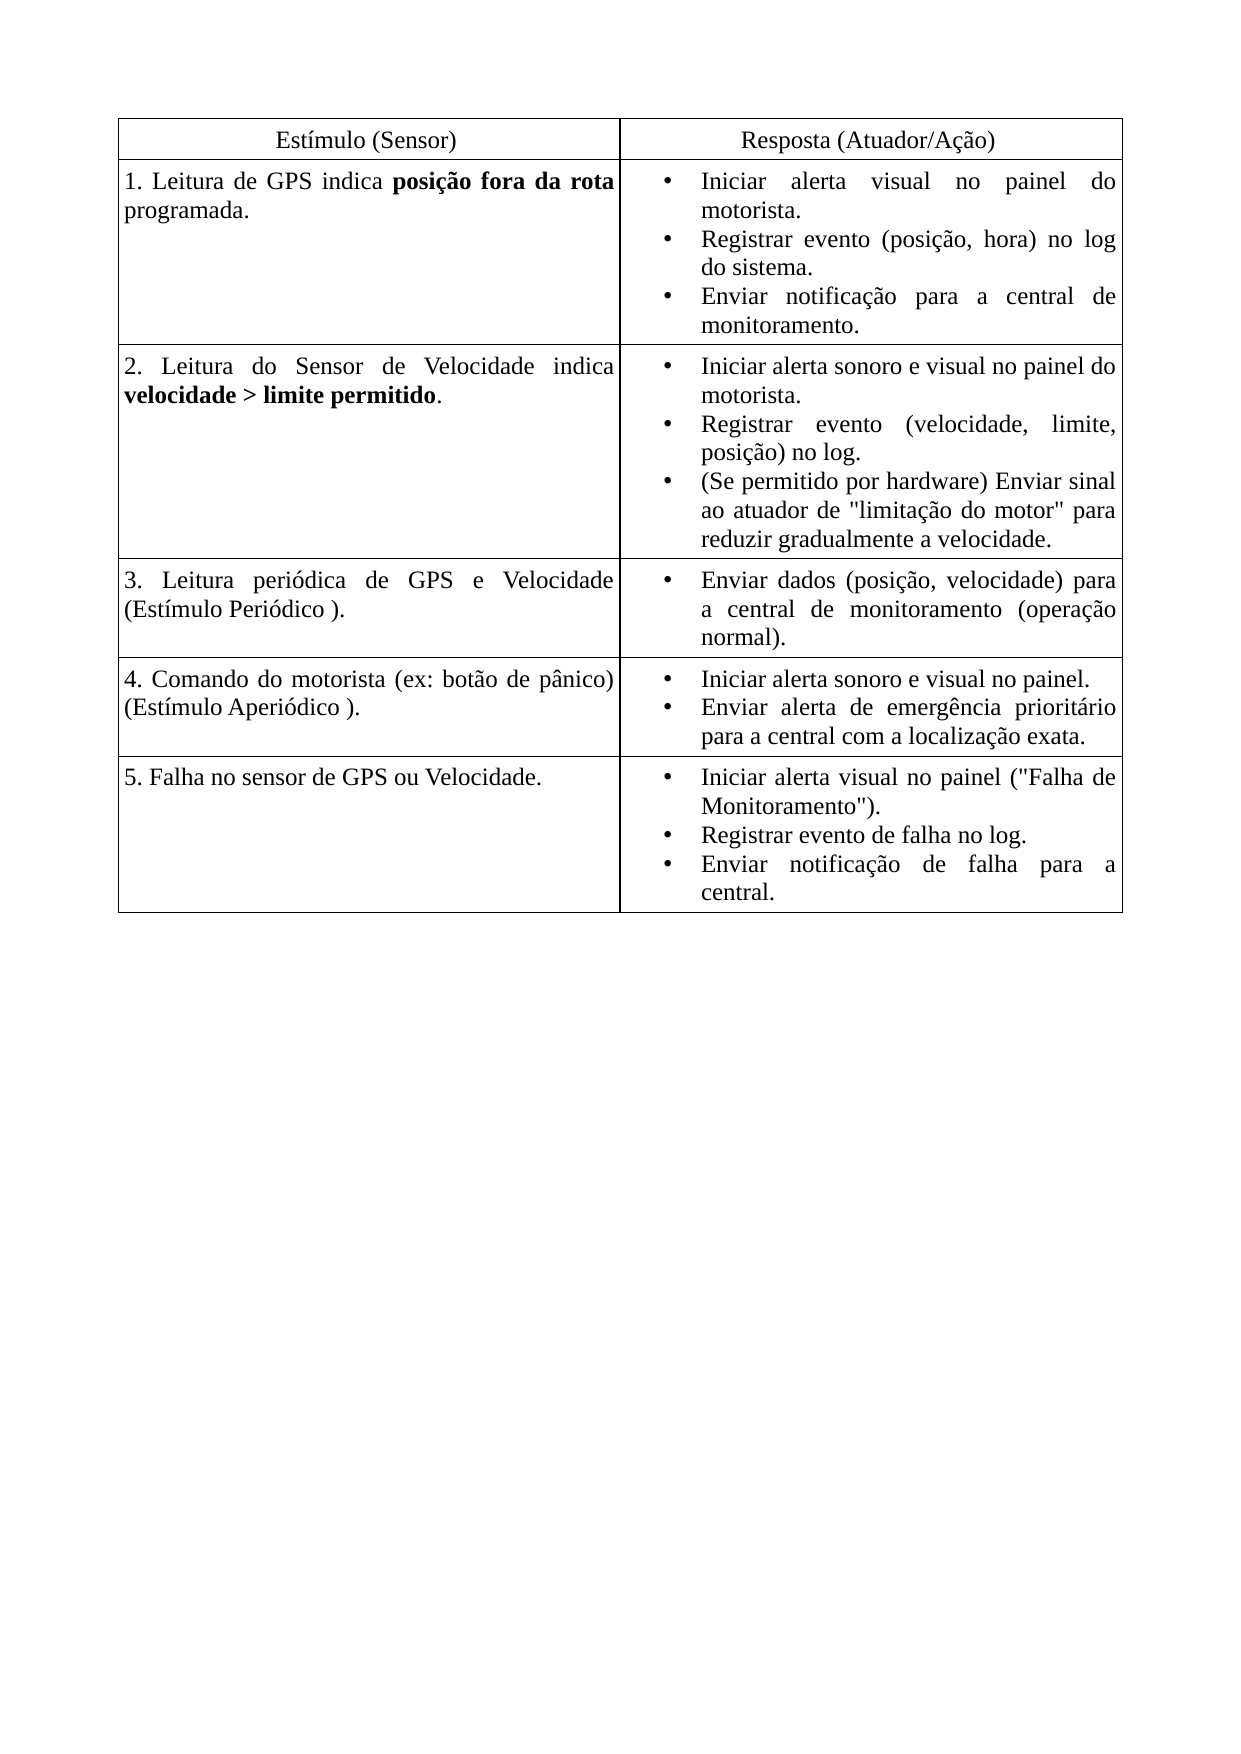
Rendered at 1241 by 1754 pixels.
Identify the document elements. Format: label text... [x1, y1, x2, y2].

table_cell Iniciar alerta sonoro e visual no painel do motorista. Registrar evento (velocidade, limite, posição) no log. (Se permitido por hardware) Enviar sinal ao atuador de "limitação do motor" para reduzir gradualmente a velocidade. [621, 345, 1122, 558]
table_cell 5. Falha no sensor de GPS ou Velocidade. [119, 757, 619, 912]
table_cell 2. Leitura do Sensor de Velocidade indica velocidade > limite permitido. [119, 345, 619, 558]
table_cell 1. Leitura de GPS indica posição fora da rota programada. [119, 160, 619, 344]
table_cell Iniciar alerta sonoro e visual no painel. Enviar alerta de emergência prioritário para a central com a localização exata. [621, 658, 1122, 756]
table_cell 4. Comando do motorista (ex: botão de pânico) (Estímulo Aperiódico ). [119, 658, 619, 756]
table_cell 3. Leitura periódica de GPS e Velocidade (Estímulo Periódico ). [119, 559, 619, 657]
table_header Estímulo (Sensor) [119, 119, 619, 159]
table_cell Iniciar alerta visual no painel do motorista. Registrar evento (posição, hora) no log do sistema. Enviar notificação para a central de monitoramento. [621, 160, 1122, 344]
table_cell Iniciar alerta visual no painel ("Falha de Monitoramento"). Registrar evento de falha no log. Enviar notificação de falha para a central. [621, 757, 1122, 912]
table_header Resposta (Atuador/Ação) [621, 119, 1122, 159]
table_cell Enviar dados (posição, velocidade) para a central de monitoramento (operação normal). [621, 559, 1122, 657]
